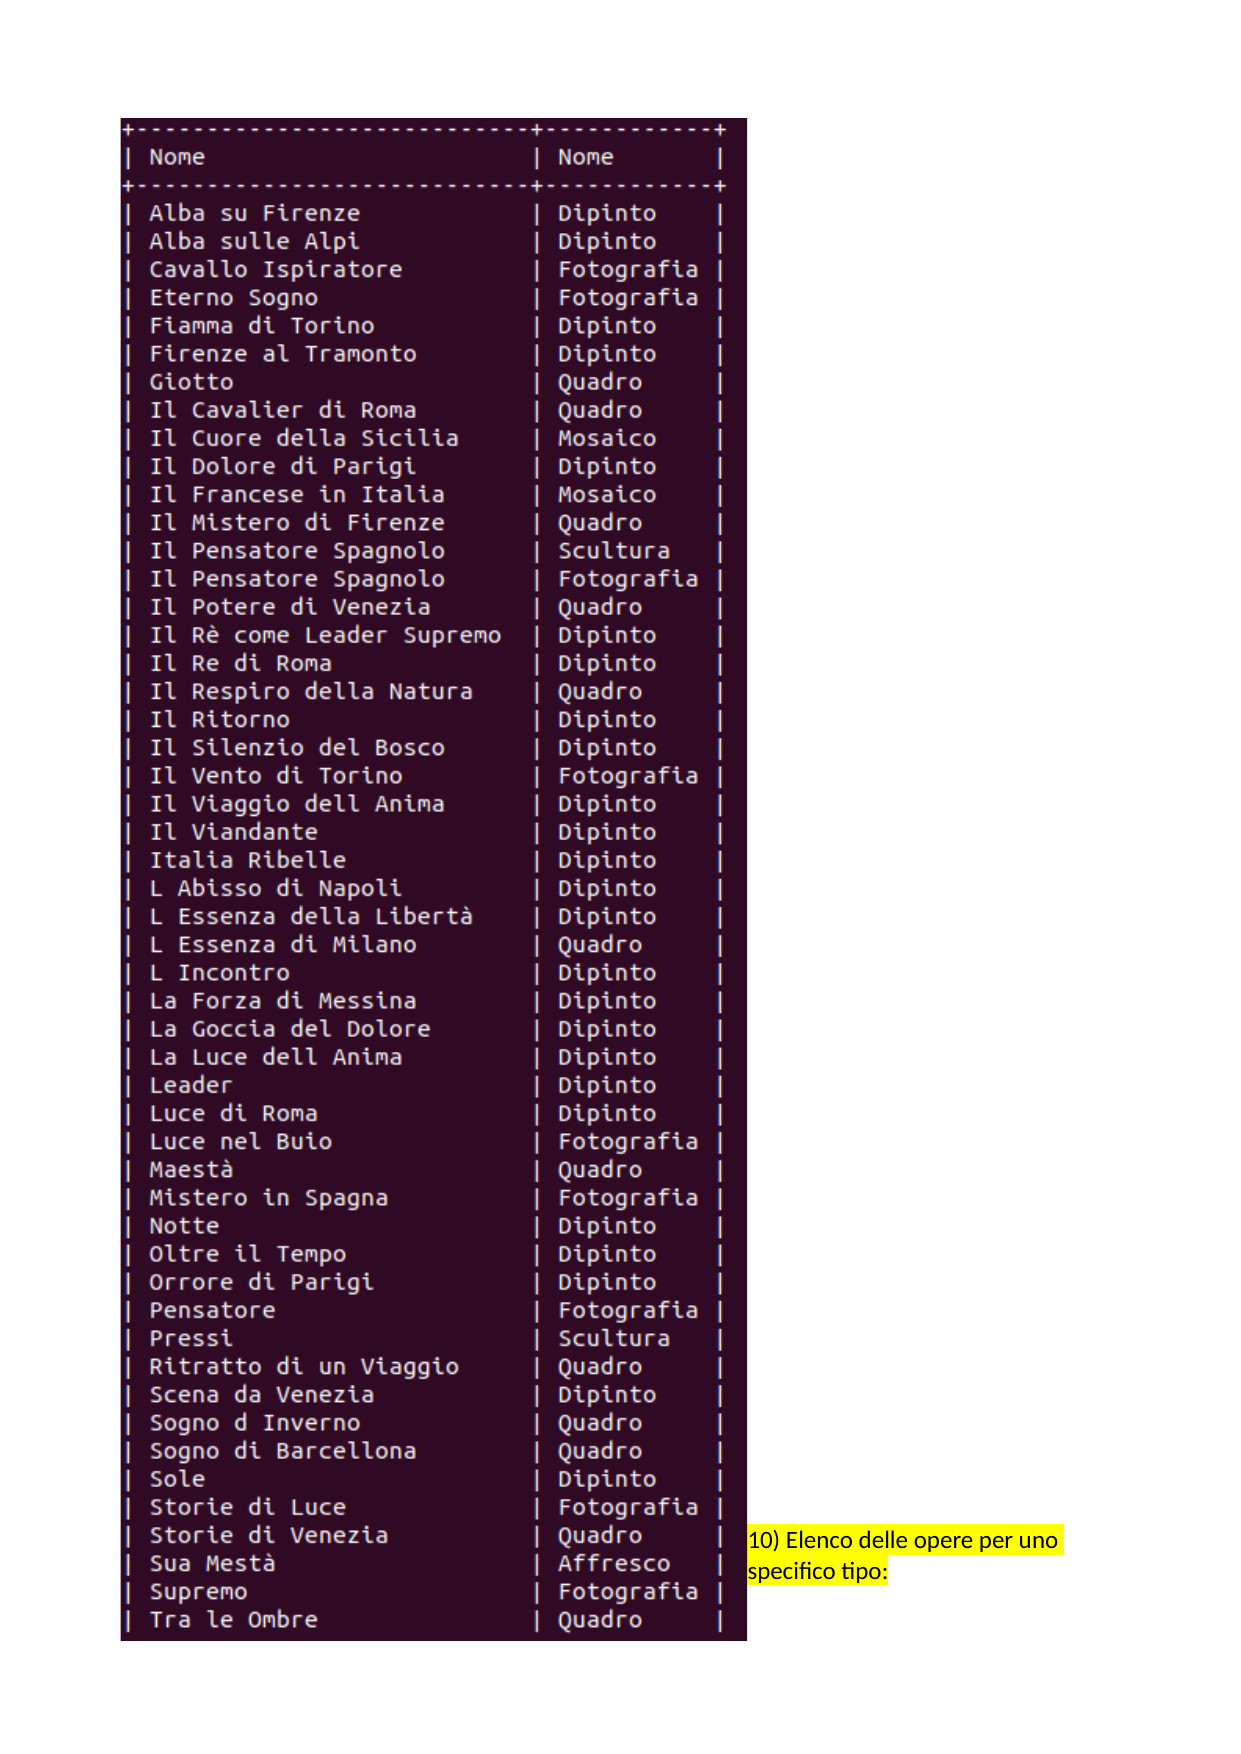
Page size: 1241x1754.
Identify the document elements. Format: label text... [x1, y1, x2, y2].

text 10) Elenco delle opere per uno specifico tipo: [748, 1524, 1122, 1585]
picture [120, 118, 748, 1641]
